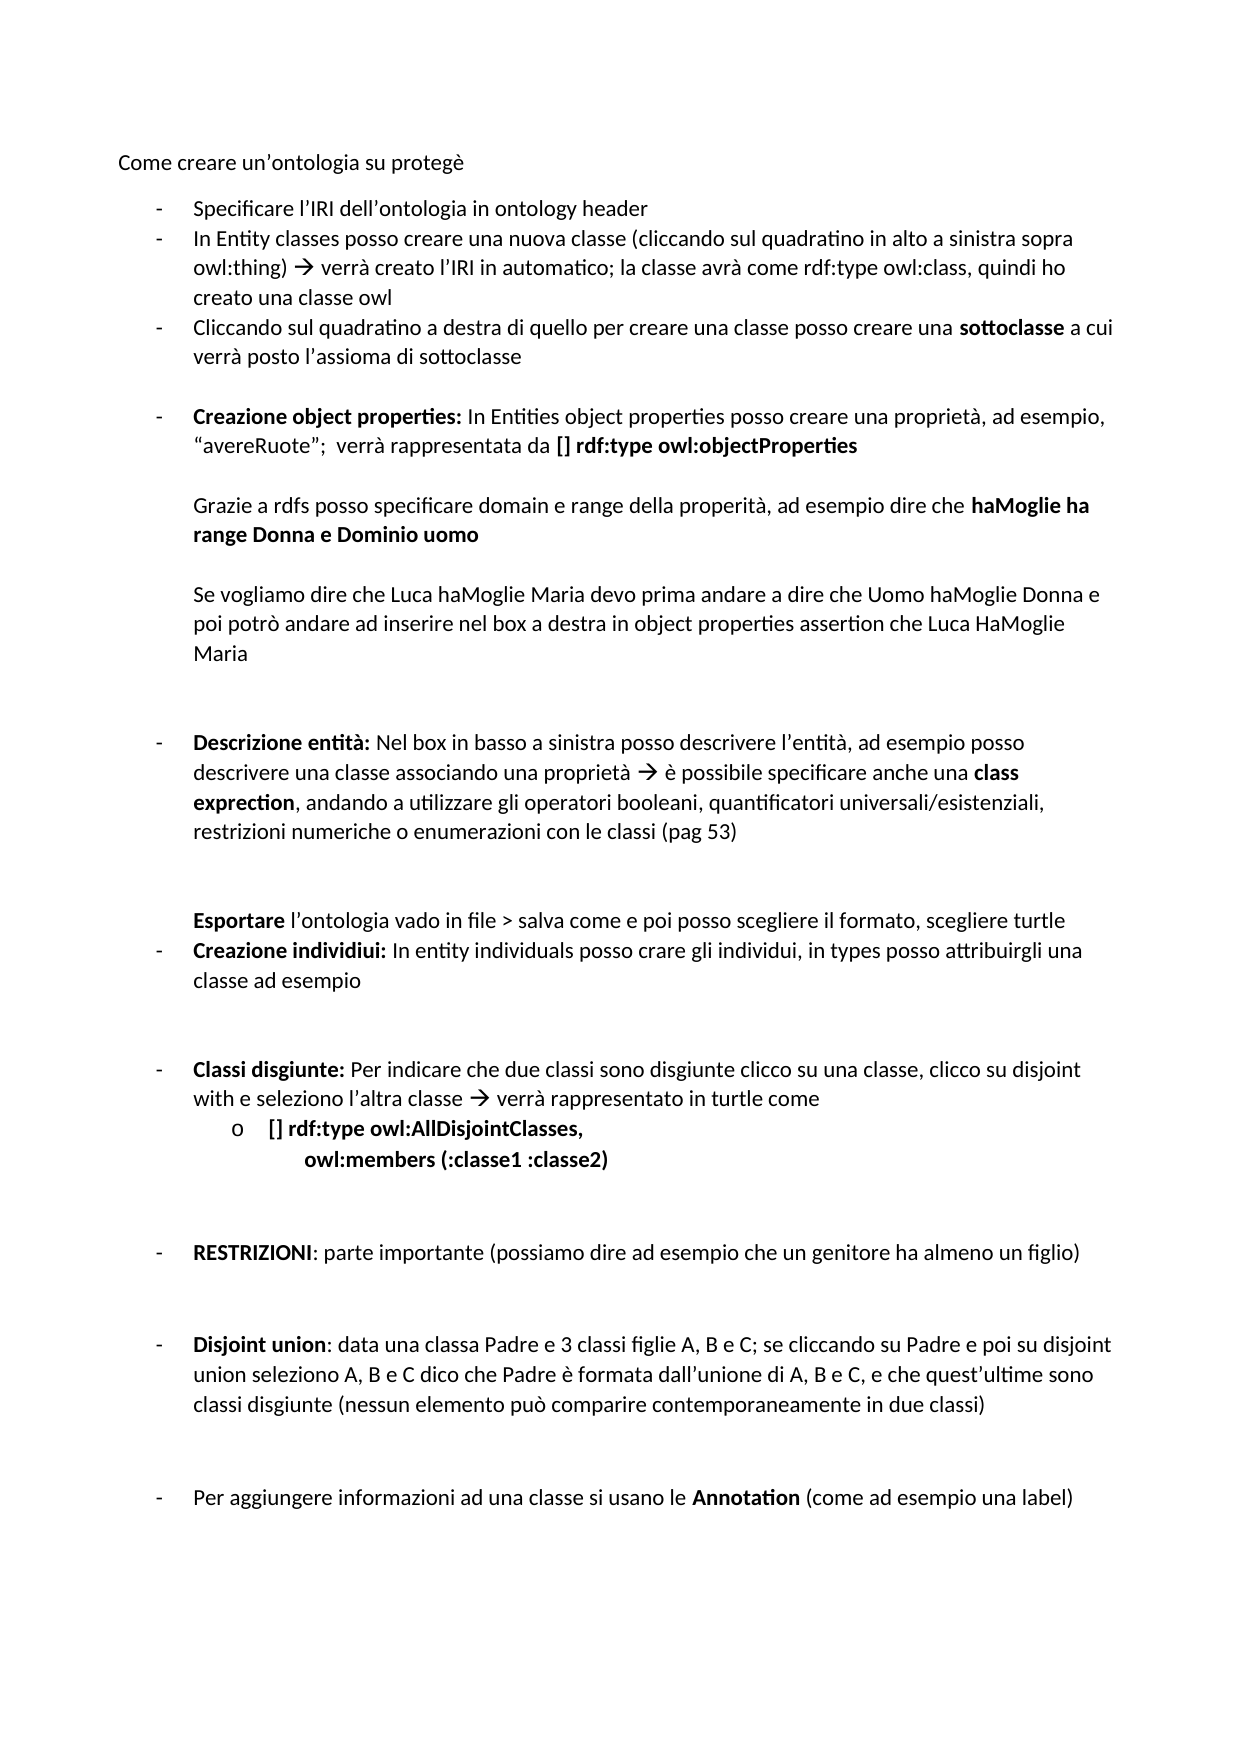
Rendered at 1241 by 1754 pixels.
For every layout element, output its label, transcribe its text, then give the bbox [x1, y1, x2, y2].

list [] rdf:type owl:AllDisjointClasses, owl:members (:classe1 :classe2) [231, 1114, 1122, 1173]
list Specificare l’IRI dell’ontologia in ontology header [156, 194, 1122, 222]
list RESTRIZIONI: parte importante (possiamo dire ad esempio che un genitore ha almeno un figlio) [156, 1238, 1122, 1266]
text Come creare un’ontologia su protegè [118, 148, 1122, 176]
list Descrizione entità: Nel box in basso a sinistra posso descrivere l’entità, ad esempio posso descrivere una classe associando una proprietà  è possibile specificare anche una class exprection, andando a utilizzare gli operatori booleani, quantificatori universali/esistenziali, restrizioni numeriche o enumerazioni con le classi (pag 53) Esportare l’ontologia vado in file > salva come e poi posso scegliere il formato, scegliere turtle [156, 728, 1122, 934]
text Se vogliamo dire che Luca haMoglie Maria devo prima andare a dire che Uomo haMoglie Donna e poi potrò andare ad inserire nel box a destra in object properties assertion che Luca HaMoglie Maria [193, 580, 1122, 727]
list Creazione individiui: In entity individuals posso crare gli individui, in types posso attribuirgli una classe ad esempio [156, 936, 1122, 1053]
list Cliccando sul quadratino a destra di quello per creare una classe posso creare una sottoclasse a cui verrà posto l’assioma di sottoclasse [156, 313, 1122, 400]
list Classi disgiunte: Per indicare che due classi sono disgiunte clicco su una classe, clicco su disjoint with e seleziono l’altra classe  verrà rappresentato in turtle come [156, 1055, 1122, 1113]
list Disjoint union: data una classa Padre e 3 classi figlie A, B e C; se cliccando su Padre e poi su disjoint union seleziono A, B e C dico che Padre è formata dall’unione di A, B e C, e che quest’ultime sono classi disgiunte (nessun elemento può comparire contemporaneamente in due classi) [156, 1331, 1122, 1418]
list Per aggiungere informazioni ad una classe si usano le Annotation (come ad esempio una label) [156, 1483, 1122, 1511]
list Creazione object properties: In Entities object properties posso creare una proprietà, ad esempio, “avereRuote”; verrà rappresentata da [] rdf:type owl:objectProperties Grazie a rdfs posso specificare domain e range della properità, ad esempio dire che haMoglie ha range Donna e Dominio uomo [156, 402, 1122, 548]
list In Entity classes posso creare una nuova classe (cliccando sul quadratino in alto a sinistra sopra owl:thing)  verrà creato l’IRI in automatico; la classe avrà come rdf:type owl:class, quindi ho creato una classe owl [156, 224, 1122, 311]
